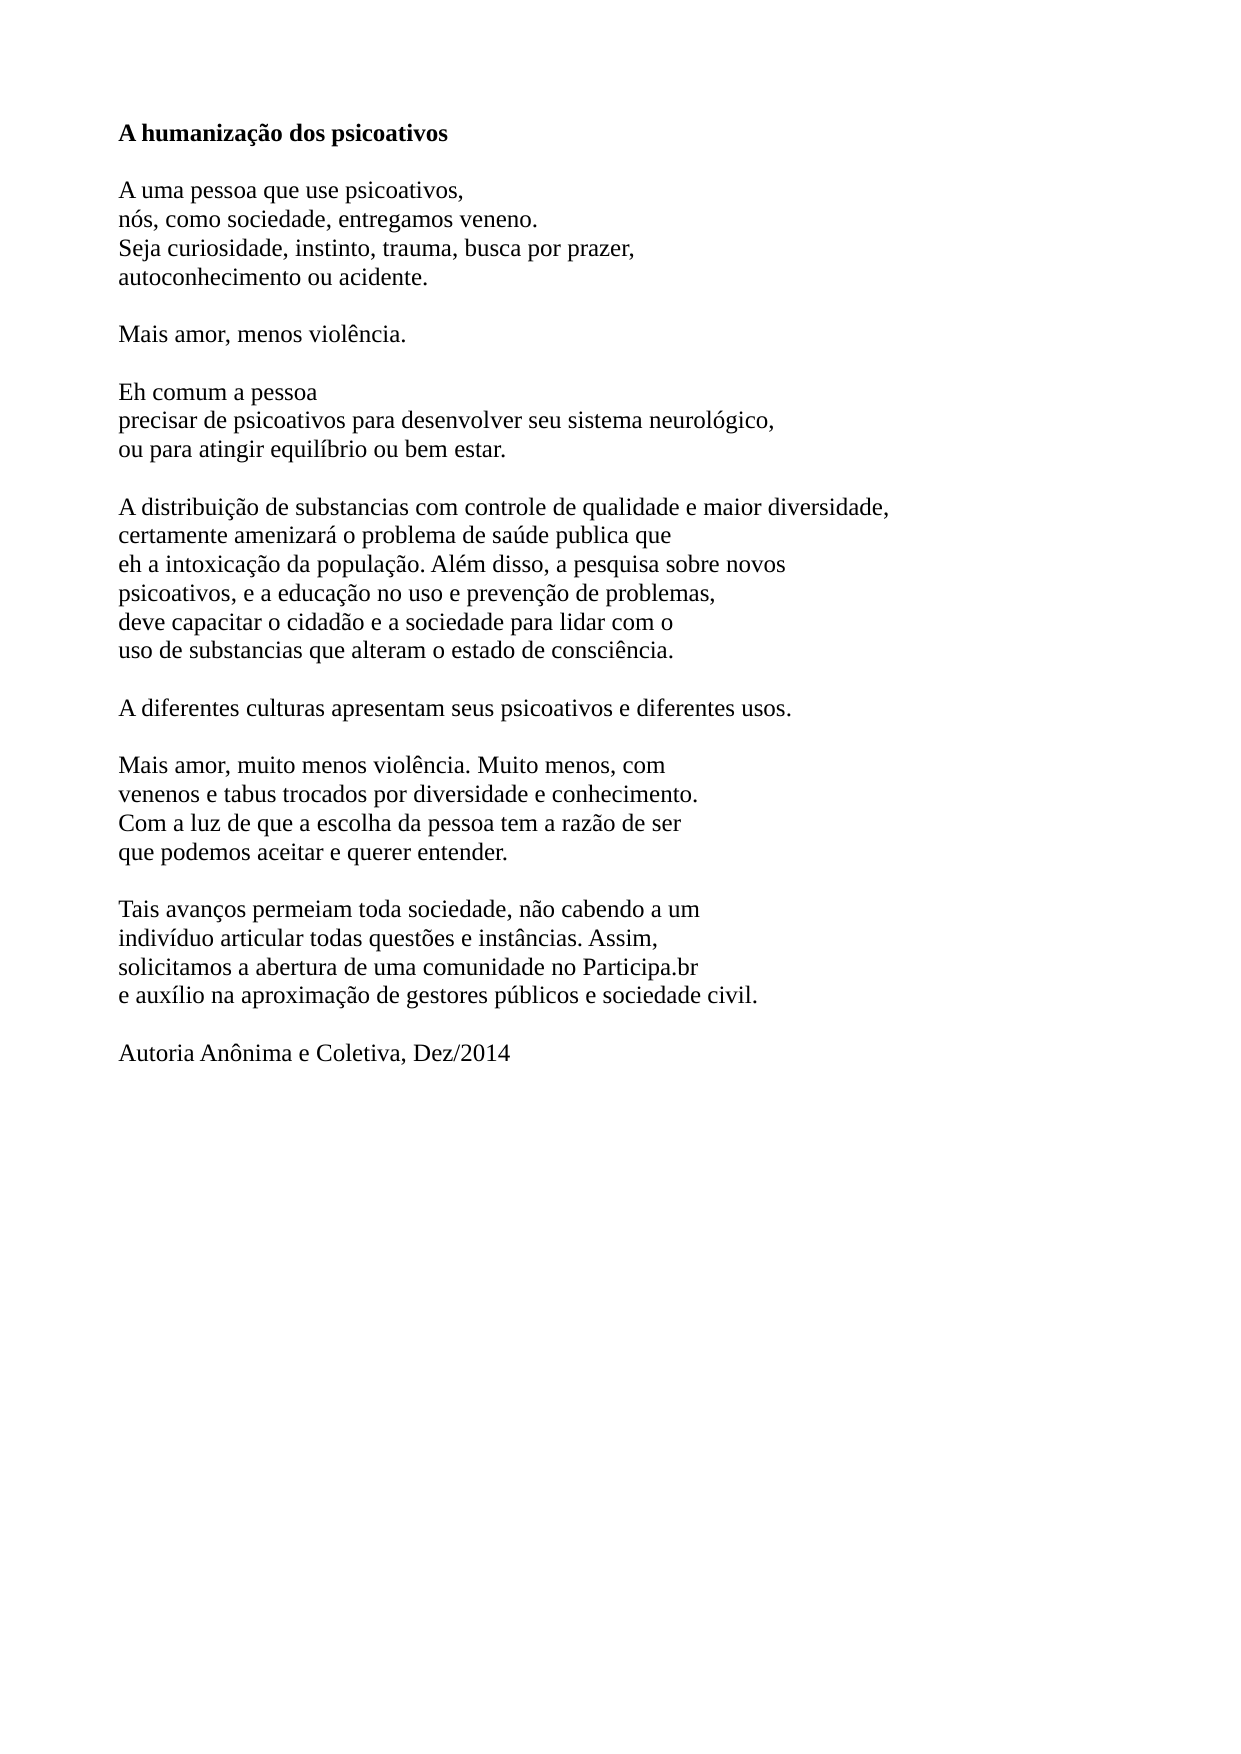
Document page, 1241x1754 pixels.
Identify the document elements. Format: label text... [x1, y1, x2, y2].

text venenos e tabus trocados por diversidade e conhecimento. [118, 779, 1122, 808]
text A diferentes culturas apresentam seus psicoativos e diferentes usos. [118, 693, 1122, 722]
text Mais amor, muito menos violência. Muito menos, com [118, 751, 1122, 779]
text ou para atingir equilíbrio ou bem estar. [118, 434, 1122, 463]
text A distribuição de substancias com controle de qualidade e maior diversidade, [118, 492, 1122, 521]
text solicitamos a abertura de uma comunidade no Participa.br [118, 952, 1122, 981]
text Tais avanços permeiam toda sociedade, não cabendo a um [118, 894, 1122, 923]
text eh a intoxicação da população. Além disso, a pesquisa sobre novos [118, 549, 1122, 578]
text Seja curiosidade, instinto, trauma, busca por prazer, [118, 233, 1122, 262]
text A uma pessoa que use psicoativos, [118, 176, 1122, 204]
text e auxílio na aproximação de gestores públicos e sociedade civil. [118, 981, 1122, 1009]
text indivíduo articular todas questões e instâncias. Assim, [118, 923, 1122, 952]
text certamente amenizará o problema de saúde publica que [118, 521, 1122, 549]
text Autoria Anônima e Coletiva, Dez/2014 [118, 1038, 1122, 1067]
text uso de substancias que alteram o estado de consciência. [118, 636, 1122, 664]
text psicoativos, e a educação no uso e prevenção de problemas, [118, 578, 1122, 607]
text precisar de psicoativos para desenvolver seu sistema neurológico, [118, 406, 1122, 434]
text Com a luz de que a escolha da pessoa tem a razão de ser [118, 808, 1122, 837]
text deve capacitar o cidadão e a sociedade para lidar com o [118, 607, 1122, 636]
text A humanização dos psicoativos [118, 118, 1122, 147]
text Mais amor, menos violência. [118, 319, 1122, 348]
text nós, como sociedade, entregamos veneno. [118, 204, 1122, 233]
text autoconhecimento ou acidente. [118, 262, 1122, 291]
text Eh comum a pessoa [118, 377, 1122, 406]
text que podemos aceitar e querer entender. [118, 837, 1122, 866]
